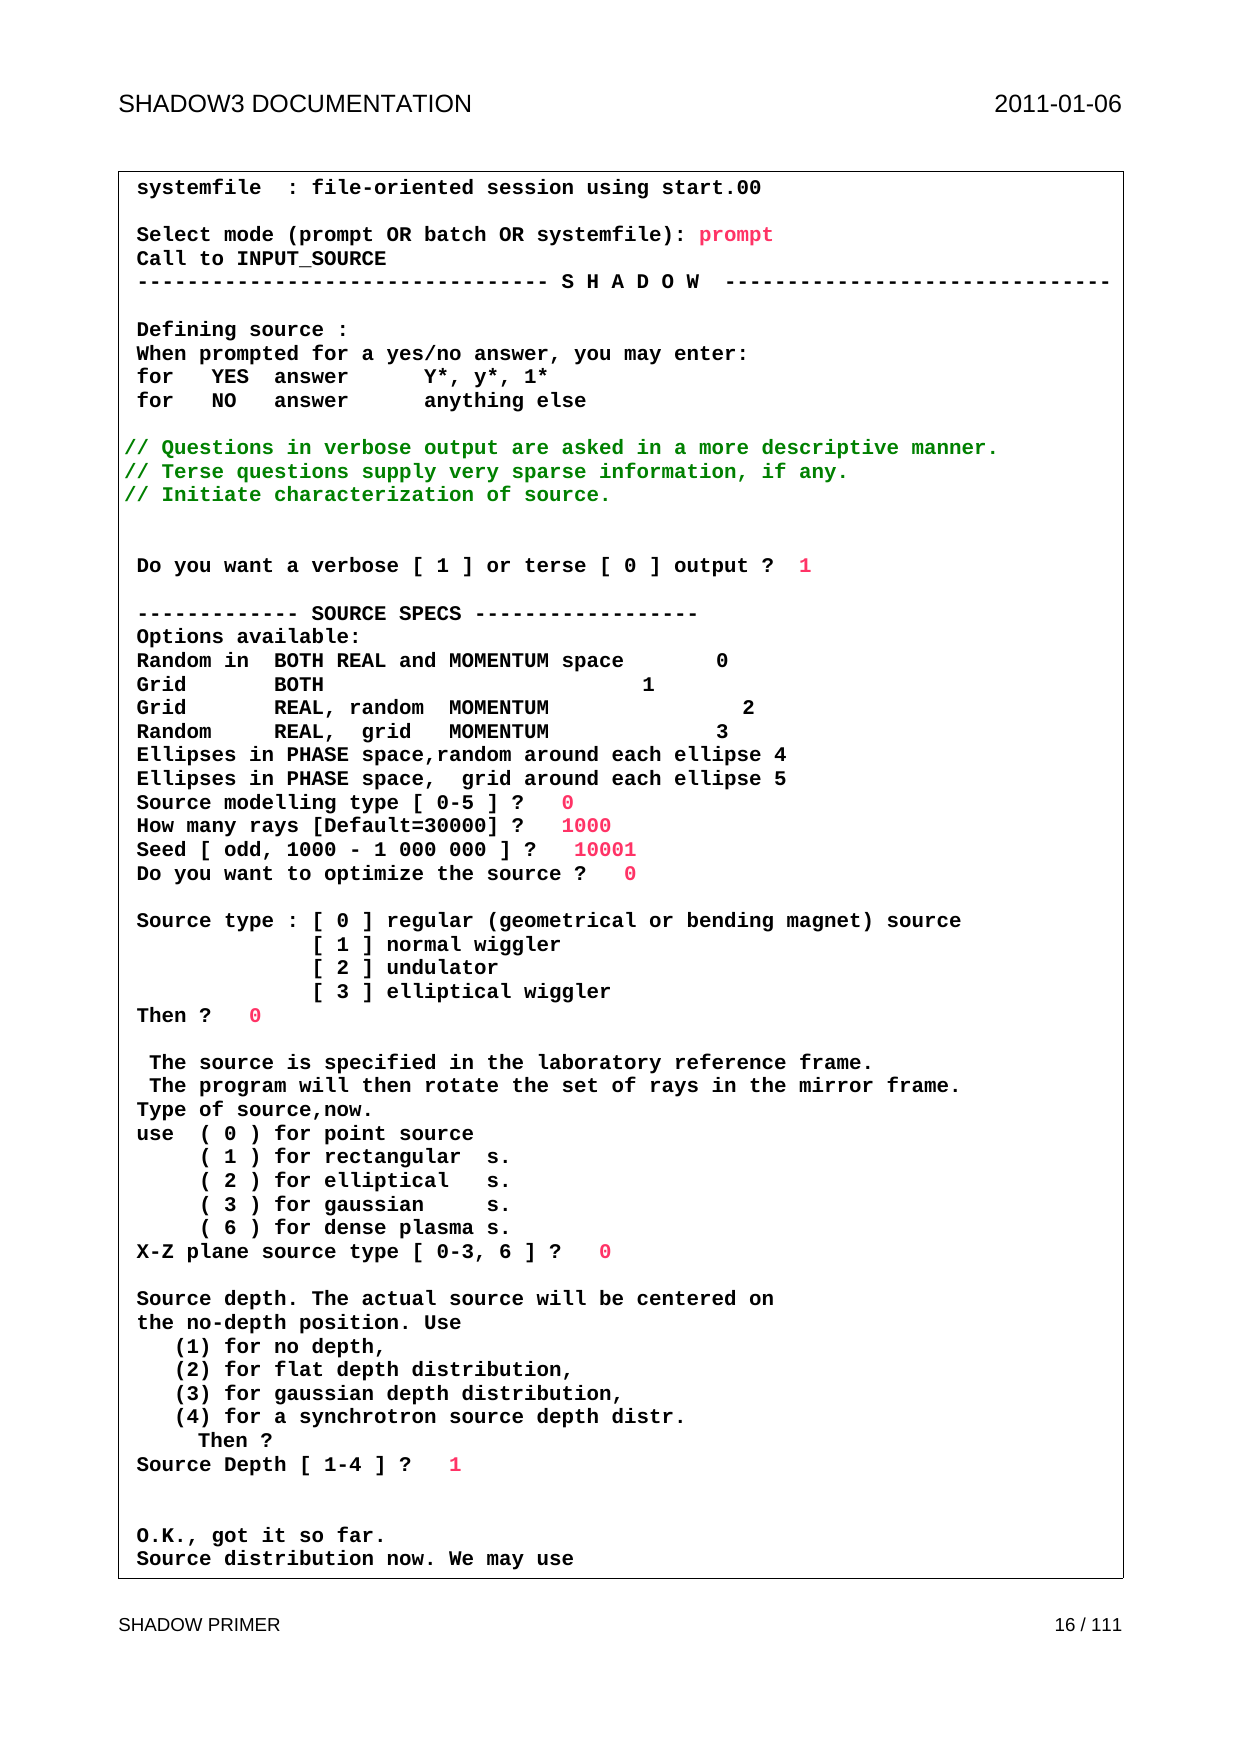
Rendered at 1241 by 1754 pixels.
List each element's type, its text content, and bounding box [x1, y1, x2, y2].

table_cell systemfile : file-oriented session using start.00 Select mode (prompt OR batch OR systemfile): prompt Call to INPUT_SOURCE --------------------------------- S H A D O W ------------------------------- Defining source : When prompted for a yes/no answer, you may enter: for YES answer Y*, y*, 1* for NO answer anything else // Questions in verbose output are asked in a more descriptive manner. // Terse questions supply very sparse information, if any. // Initiate characterization of source. Do you want a verbose [ 1 ] or terse [ 0 ] output ? 1 ------------- SOURCE SPECS ------------------ Options available: Random in BOTH REAL and MOMENTUM space 0 Grid BOTH 1 Grid REAL, random MOMENTUM 2 Random REAL, grid MOMENTUM 3 Ellipses in PHASE space,random around each ellipse 4 Ellipses in PHASE space, grid around each ellipse 5 Source modelling type [ 0-5 ] ? 0 How many rays [Default=30000] ? 1000 Seed [ odd, 1000 - 1 000 000 ] ? 10001 Do you want to optimize the source ? 0 Source type : [ 0 ] regular (geometrical or bending magnet) source [ 1 ] normal wiggler [ 2 ] undulator [ 3 ] elliptical wiggler Then ? 0 The source is specified in the laboratory reference frame. The program will then rotate the set of rays in the mirror frame. Type of source,now. use ( 0 ) for point source ( 1 ) for rectangular s. ( 2 ) for elliptical s. ( 3 ) for gaussian s. ( 6 ) for dense plasma s. X-Z plane source type [ 0-3, 6 ] ? 0 Source depth. The actual source will be centered on the no-depth position. Use (1) for no depth, (2) for flat depth distribution, (3) for gaussian depth distribution, (4) for a synchrotron source depth distr. Then ? Source Depth [ 1-4 ] ? 1 O.K., got it so far. Source distribution now. We may use [119, 172, 1123, 1578]
